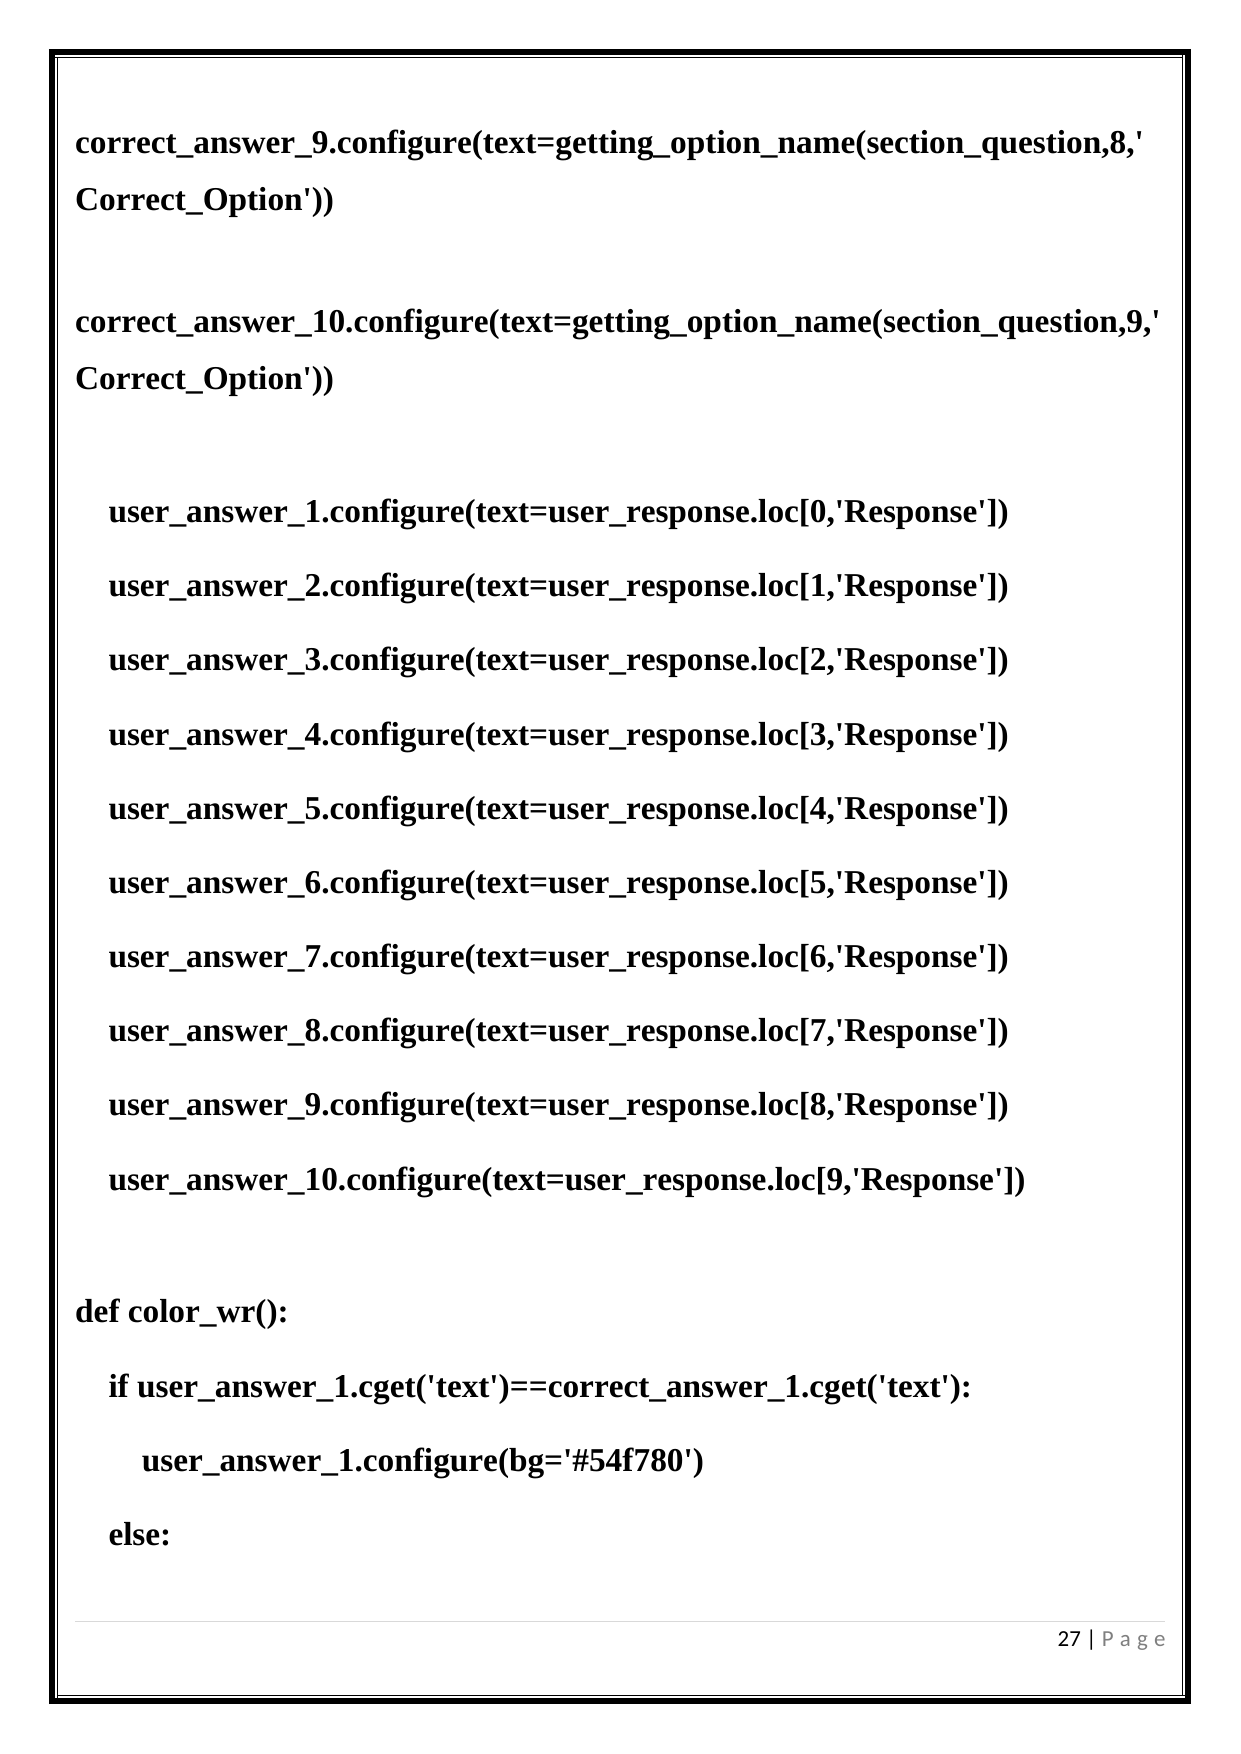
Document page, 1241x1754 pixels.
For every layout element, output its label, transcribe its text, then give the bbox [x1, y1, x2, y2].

text user_answer_9.configure(text=user_response.loc[8,'Response']) [75, 1085, 1165, 1123]
text user_answer_3.configure(text=user_response.loc[2,'Response']) [75, 640, 1165, 678]
text user_answer_8.configure(text=user_response.loc[7,'Response']) [75, 1011, 1165, 1049]
text user_answer_6.configure(text=user_response.loc[5,'Response']) [75, 862, 1165, 901]
text correct_answer_9.configure(text=getting_option_name(section_question,8,'Correct_Option')) [75, 75, 1165, 218]
text def color_wr(): [75, 1292, 1165, 1330]
text user_answer_5.configure(text=user_response.loc[4,'Response']) [75, 788, 1165, 826]
text user_answer_2.configure(text=user_response.loc[1,'Response']) [75, 566, 1165, 604]
text user_answer_1.configure(text=user_response.loc[0,'Response']) [75, 491, 1165, 530]
text if user_answer_1.cget('text')==correct_answer_1.cget('text'): [75, 1366, 1165, 1404]
text user_answer_4.configure(text=user_response.loc[3,'Response']) [75, 714, 1165, 752]
text user_answer_7.configure(text=user_response.loc[6,'Response']) [75, 936, 1165, 975]
text correct_answer_10.configure(text=getting_option_name(section_question,9,'Correct_Option')) [75, 254, 1165, 397]
text user_answer_1.configure(bg='#54f780') [75, 1440, 1165, 1478]
text else: [75, 1514, 1165, 1552]
text user_answer_10.configure(text=user_response.loc[9,'Response']) [75, 1159, 1165, 1197]
